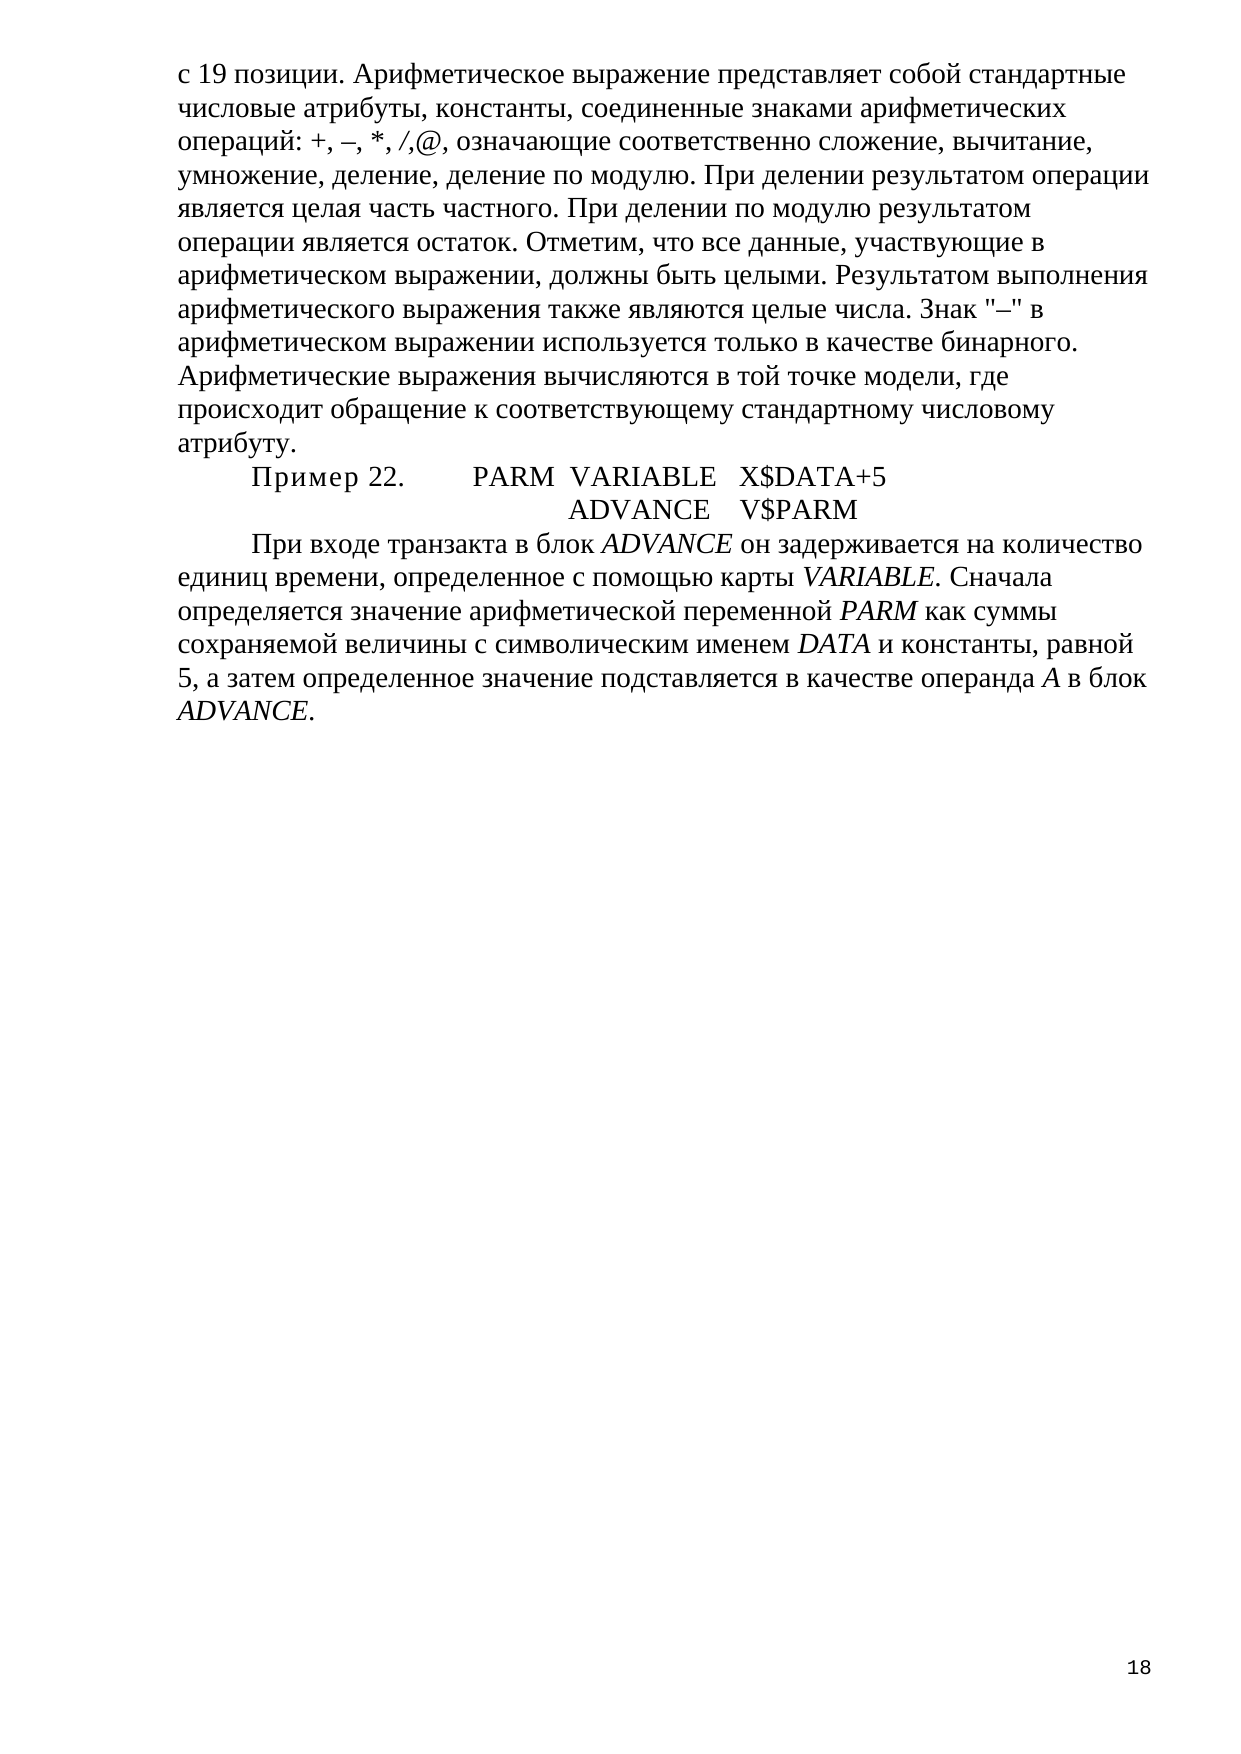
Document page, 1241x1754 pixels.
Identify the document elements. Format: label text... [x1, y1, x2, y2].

text ADVANCE V$PARM [177, 492, 1152, 526]
text с 19 позиции. Арифметическое выражение представляет собой стандартные числовые атрибуты, константы, соединенные знаками арифметических операций: +, –, *, /,@, означающие соответственно сложение, вычитание, умножение, деление, деление по модулю. При делении результатом операции является целая часть частного. При делении по модулю результатом операции является остаток. Отметим, что все данные, участвующие в арифметическом выражении, должны быть целыми. Результатом выполнения арифметического выражения также являются целые числа. Знак "–" в арифметическом выражении используется только в качестве бинарного. Арифметические выражения вычисляются в той точке модели, где происходит обращение к соответствующему стандартному числовому атрибуту. [177, 56, 1152, 459]
text Пример 22. PARM VARIABLE X$DATA+5 [177, 459, 1152, 492]
text При входе транзакта в блок ADVANCE он задерживается на количество единиц времени, определенное с помощью карты VARIABLE. Сначала определяется значение арифметической переменной PARM как суммы сохраняемой величины с символическим именем DATA и константы, равной 5, а затем определенное значение подставляется в качестве операнда А в блок ADVANCE. [177, 526, 1152, 727]
